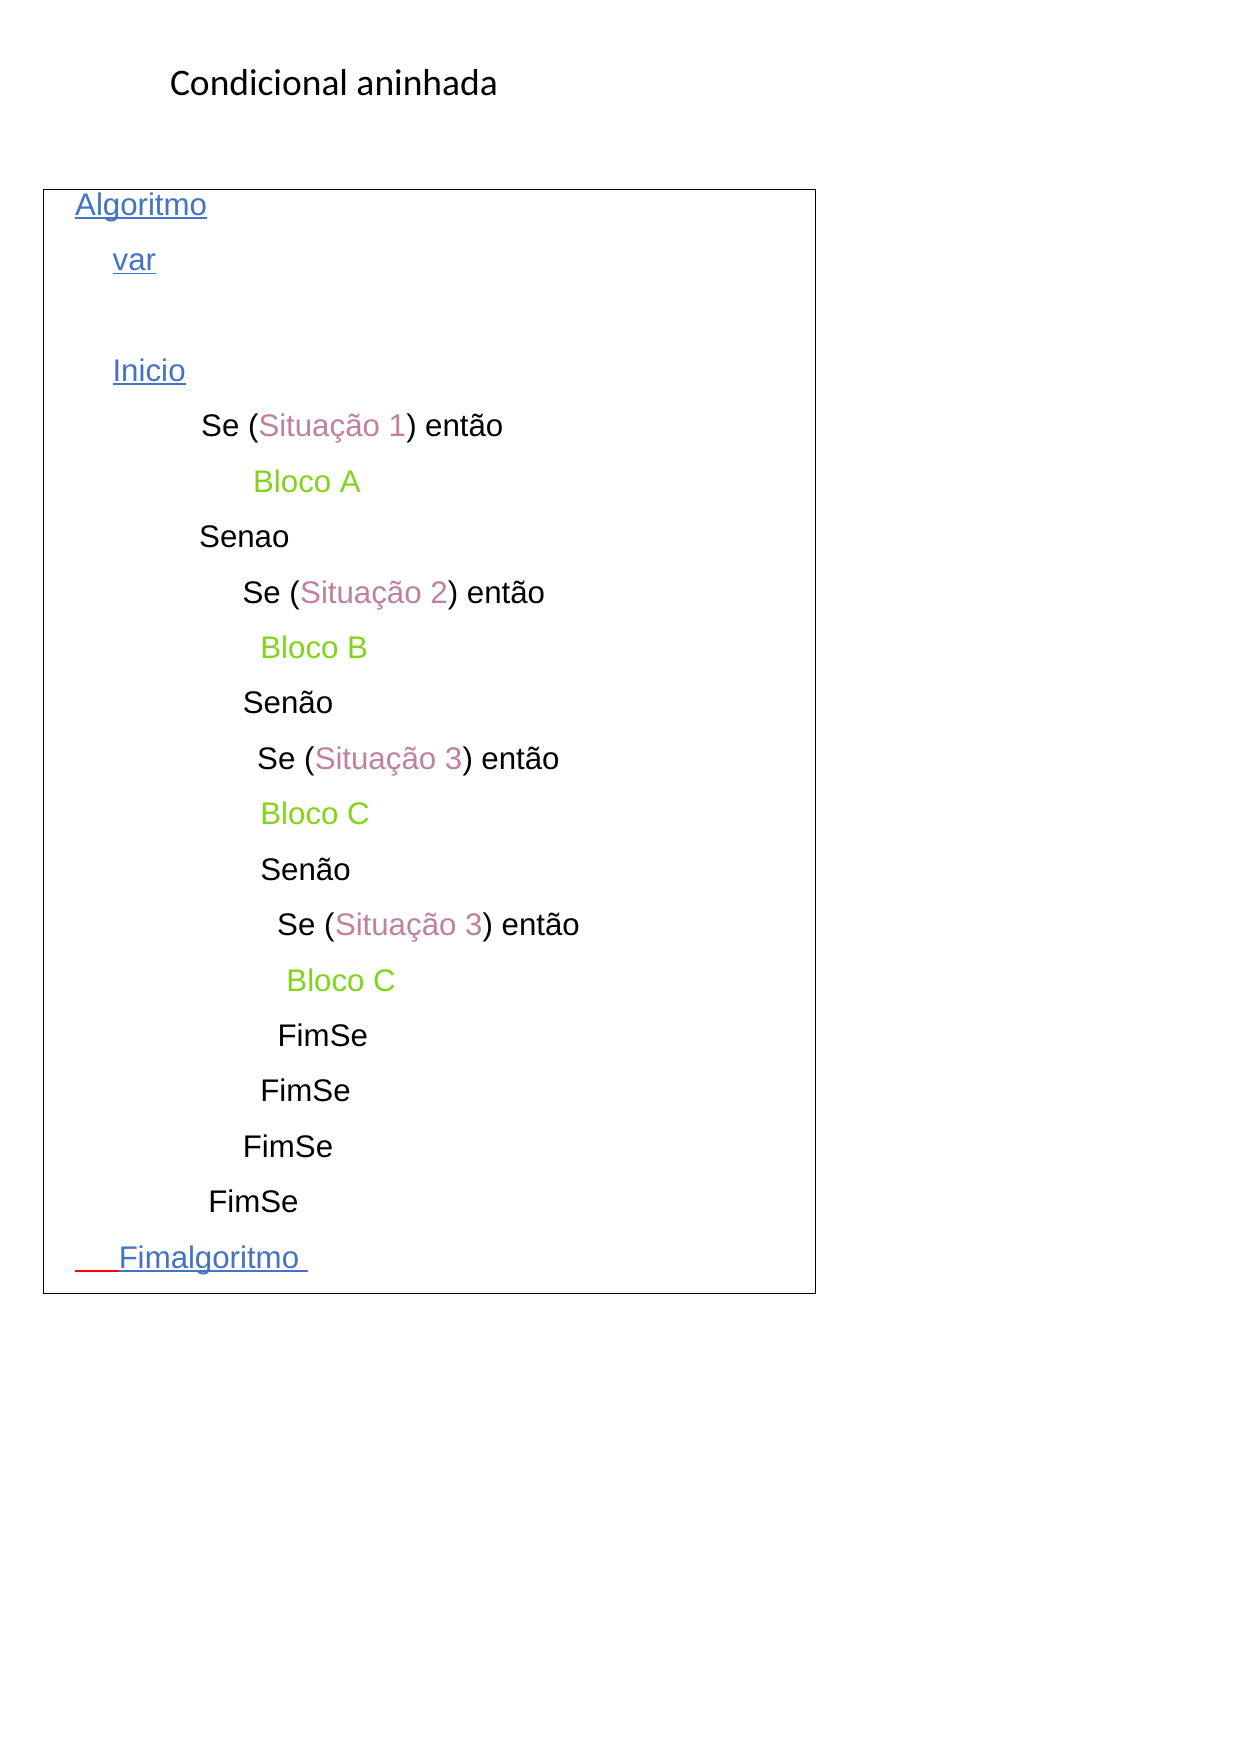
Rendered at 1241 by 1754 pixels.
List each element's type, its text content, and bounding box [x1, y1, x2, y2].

text [816, 574, 1165, 610]
text [816, 1239, 1165, 1275]
text [816, 684, 1165, 721]
text Bloco B [112, 629, 815, 665]
text [816, 1128, 1165, 1164]
text [816, 1072, 1165, 1108]
text [816, 851, 1165, 887]
text [816, 740, 1165, 776]
text Se (Situação 2) então [112, 574, 815, 610]
text [816, 407, 1165, 443]
text Senão [112, 851, 815, 887]
text [816, 1183, 1165, 1219]
text Fimalgoritmo [75, 1239, 815, 1275]
text Inicio [112, 352, 815, 388]
text FimSe [112, 1072, 815, 1108]
text [816, 241, 1165, 277]
text [816, 352, 1165, 388]
text Se (Situação 3) então [112, 906, 815, 942]
text [816, 629, 1165, 665]
text [816, 1017, 1165, 1053]
text Se (Situação 1) então [112, 407, 815, 443]
text [816, 518, 1165, 554]
text Bloco C [112, 795, 815, 831]
text Algoritmo [75, 186, 1165, 222]
text [816, 962, 1165, 998]
text [816, 795, 1165, 831]
text Senao [112, 518, 815, 554]
text FimSe [112, 1128, 815, 1164]
text FimSe [112, 1017, 815, 1053]
text [816, 463, 1165, 499]
text Bloco A [112, 463, 815, 499]
text var [112, 241, 815, 277]
text FimSe [112, 1183, 815, 1219]
text Se (Situação 3) então [112, 740, 815, 776]
text Senão [112, 684, 815, 721]
text [816, 906, 1165, 942]
text Bloco C [112, 962, 815, 998]
